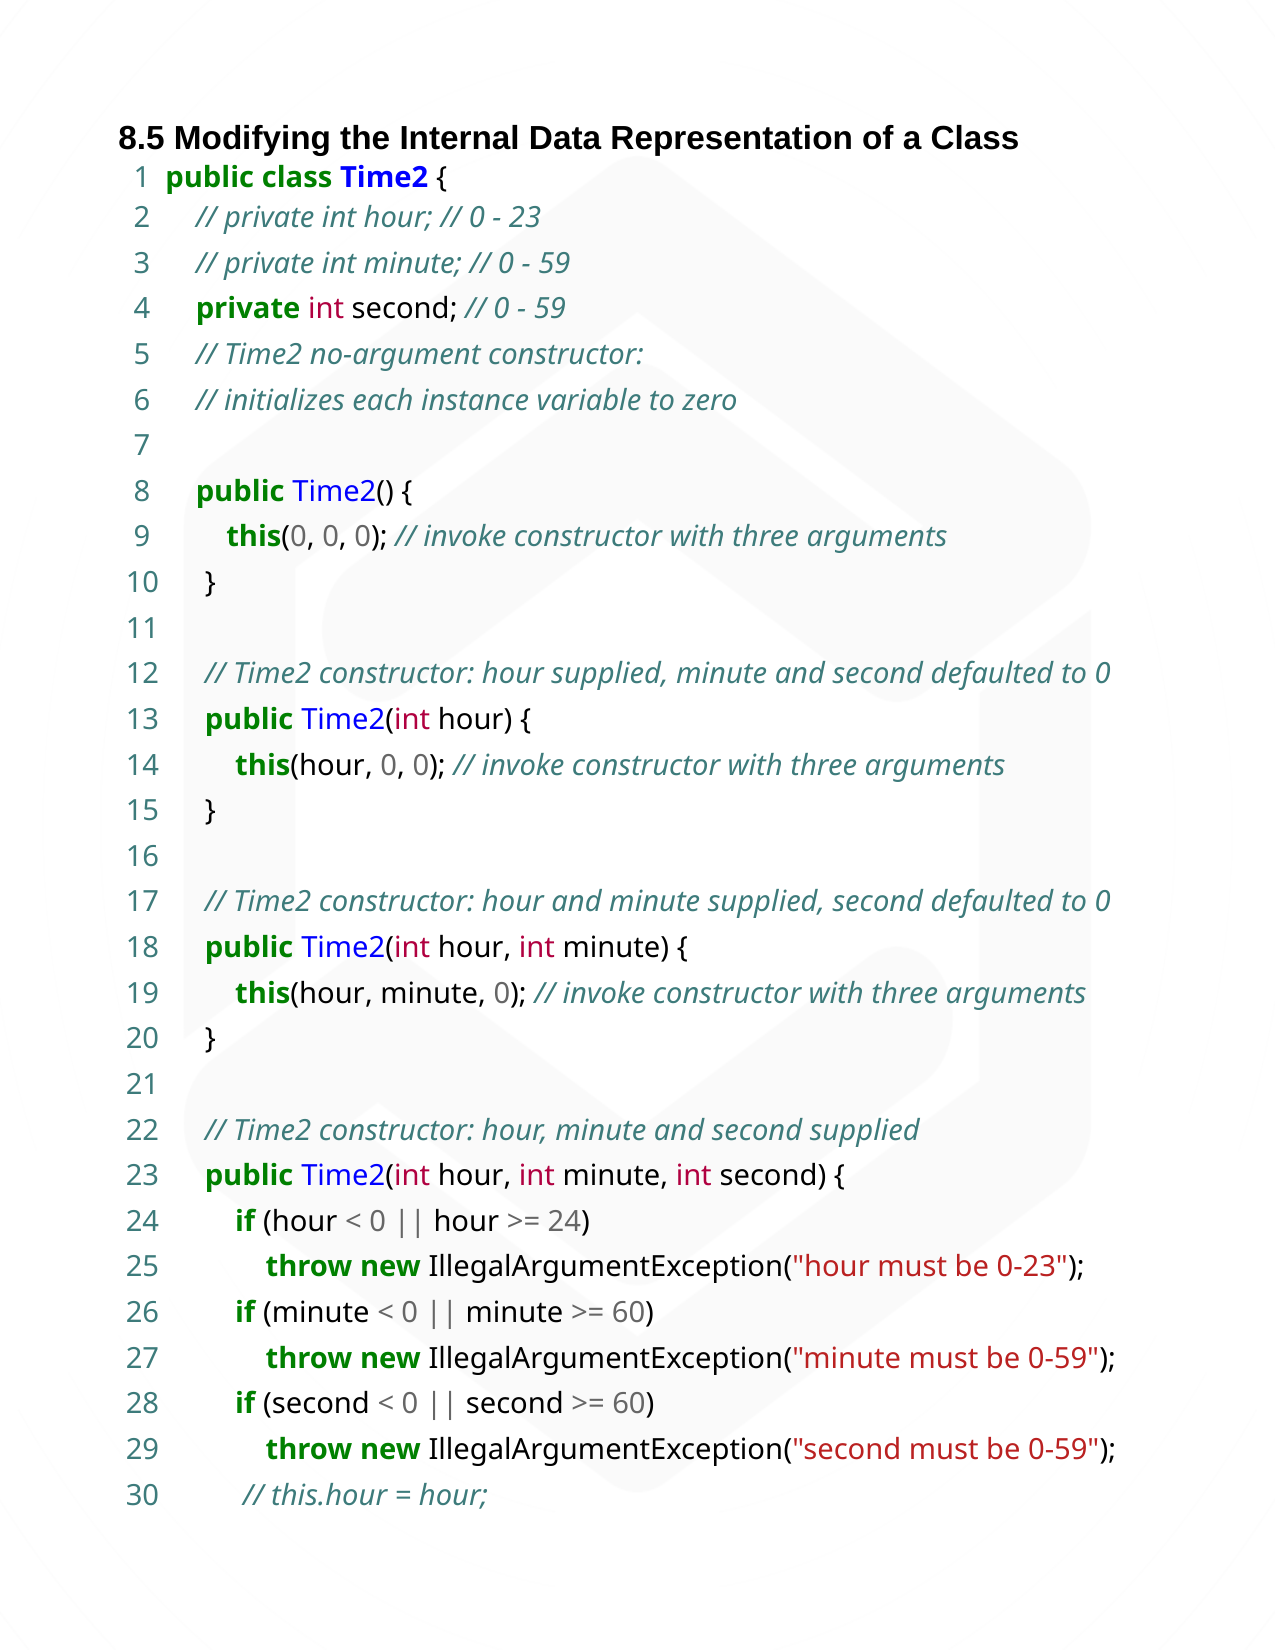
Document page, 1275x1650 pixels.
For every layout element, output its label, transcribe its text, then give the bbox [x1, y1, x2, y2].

text 27 throw new IllegalArgumentException("minute must be 0-59"); [118, 1337, 1157, 1377]
text 24 if (hour < 0 || hour >= 24) [118, 1200, 1157, 1240]
text 11 [118, 607, 1157, 647]
text 3 // private int minute; // 0 - 59 [118, 242, 1157, 282]
text 19 this(hour, minute, 0); // invoke constructor with three arguments [118, 972, 1157, 1012]
text 10 } [118, 561, 1157, 601]
text 16 [118, 835, 1157, 875]
subtitle 1 public class Time2 { [118, 157, 1157, 196]
text 17 // Time2 constructor: hour and minute supplied, second defaulted to 0 [118, 881, 1157, 920]
text 12 // Time2 constructor: hour supplied, minute and second defaulted to 0 [118, 652, 1157, 692]
text 18 public Time2(int hour, int minute) { [118, 926, 1157, 966]
text 15 } [118, 789, 1157, 829]
text 21 [118, 1063, 1157, 1103]
text 28 if (second < 0 || second >= 60) [118, 1382, 1157, 1422]
subtitle 8.5 Modifying the Internal Data Representation of a Class [118, 118, 1157, 157]
text 14 this(hour, 0, 0); // invoke constructor with three arguments [118, 744, 1157, 783]
text 26 if (minute < 0 || minute >= 60) [118, 1291, 1157, 1331]
text 9 this(0, 0, 0); // invoke constructor with three arguments [118, 516, 1157, 555]
text 20 } [118, 1017, 1157, 1057]
text 25 throw new IllegalArgumentException("hour must be 0-23"); [118, 1246, 1157, 1285]
text 13 public Time2(int hour) { [118, 698, 1157, 738]
text 22 // Time2 constructor: hour, minute and second supplied [118, 1109, 1157, 1148]
text 2 // private int hour; // 0 - 23 [118, 196, 1157, 236]
text 23 public Time2(int hour, int minute, int second) { [118, 1154, 1157, 1194]
text 7 [118, 424, 1157, 464]
text 30 // this.hour = hour; [118, 1474, 1157, 1513]
text 4 private int second; // 0 - 59 [118, 287, 1157, 327]
text 5 // Time2 no-argument constructor: [118, 333, 1157, 373]
text 6 // initializes each instance variable to zero [118, 379, 1157, 418]
text 8 public Time2() { [118, 470, 1157, 510]
text 29 throw new IllegalArgumentException("second must be 0-59"); [118, 1428, 1157, 1468]
